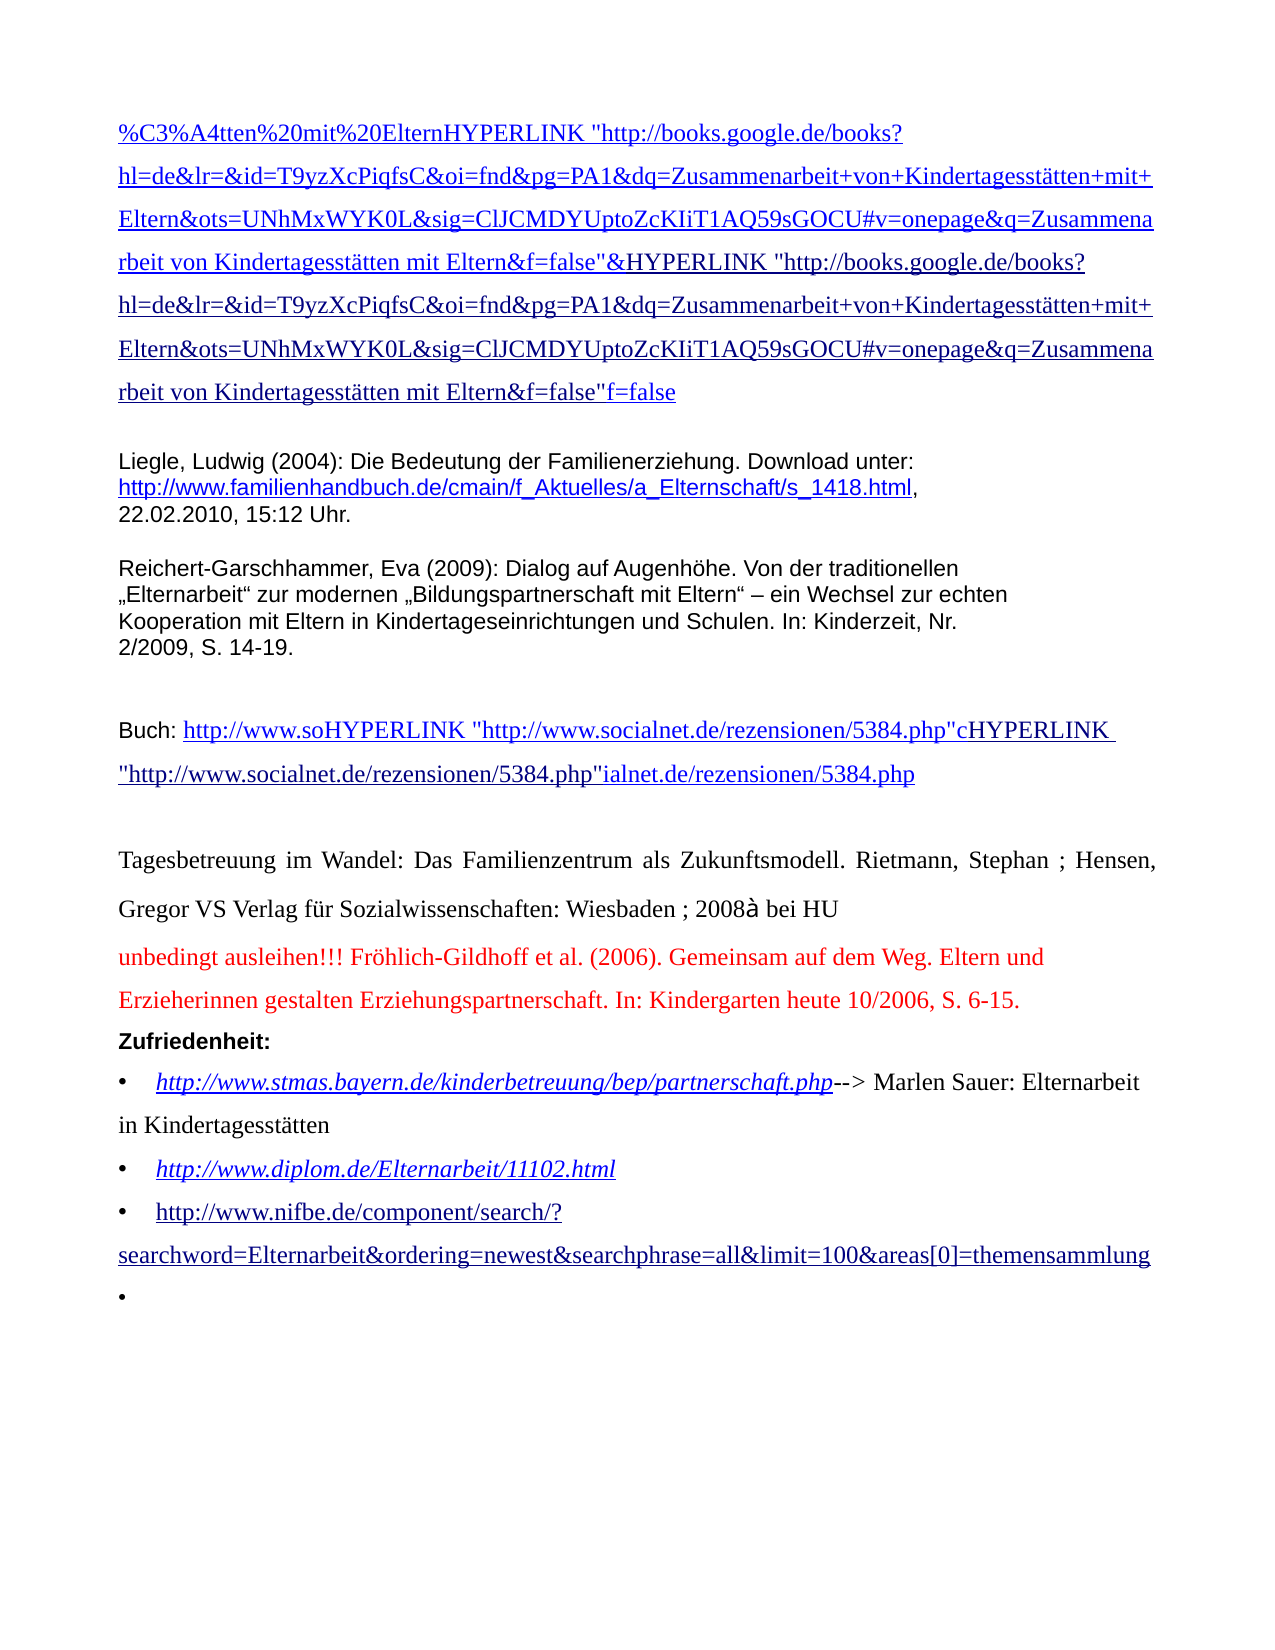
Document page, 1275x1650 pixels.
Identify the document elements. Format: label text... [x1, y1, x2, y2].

text „Elternarbeit“ zur modernen „Bildungspartnerschaft mit Eltern“ – ein Wechsel zur echten [118, 581, 1157, 608]
text Liegle, Ludwig (2004): Die Bedeutung der Familienerziehung. Download unter: [118, 448, 1157, 474]
text %C3%A4tten%20mit%20ElternHYPERLINK "http://books.google.de/books?hl=de&lr=&id=T9yzXcPiqfsC&oi=fnd&pg=PA1&dq=Zusammenarbeit+von+Kindertagesstätten+mit+Eltern&ots=UNhMxWYK0L&sig=ClJCMDYUptoZcKIiT1AQ59sGOCU#v=onepage&q=Zusammenarbeit von Kindertagesstätten mit Eltern&f=false"&HYPERLINK "http://books.google.de/books?hl=de&lr=&id=T9yzXcPiqfsC&oi=fnd&pg=PA1&dq=Zusammenarbeit+von+Kindertagesstätten+mit+Eltern&ots=UNhMxWYK0L&sig=ClJCMDYUptoZcKIiT1AQ59sGOCU#v=onepage&q=Zusammenarbeit von Kindertagesstätten mit Eltern&f=false"f=false [118, 118, 1157, 406]
text 2/2009, S. 14-19. [118, 634, 1157, 661]
text Reichert-Garschhammer, Eva (2009): Dialog auf Augenhöhe. Von der traditionellen [118, 555, 1157, 581]
text unbedingt ausleihen!!! Fröhlich-Gildhoff et al. (2006). Gemeinsam auf dem Weg. Eltern und Erzieherinnen gestalten Erziehungspartnerschaft. In: Kindergarten heute 10/2006, S. 6-15. [118, 942, 1157, 1014]
text Tagesbetreuung im Wandel: Das Familienzentrum als Zukunftsmodell. Rietmann, Stephan ; Hensen, Gregor VS Verlag für Sozialwissenschaften: Wiesbaden ; 2008à bei HU [118, 845, 1157, 925]
text Buch: http://www.soHYPERLINK "http://www.socialnet.de/rezensionen/5384.php"cHYPERLINK "http://www.socialnet.de/rezensionen/5384.php"ialnet.de/rezensionen/5384.php [118, 716, 1157, 787]
text http://www.familienhandbuch.de/cmain/f_Aktuelles/a_Elternschaft/s_1418.html, [118, 474, 1157, 501]
list http://www.stmas.bayern.de/kinderbetreuung/bep/partnerschaft.php--> Marlen Sauer: Elternarbeit in Kindertagesstätten [81, 1067, 1157, 1139]
text Zufriedenheit: [118, 1028, 1157, 1054]
text 22.02.2010, 15:12 Uhr. [118, 501, 1157, 527]
list http://www.nifbe.de/component/search/?searchword=Elternarbeit&ordering=newest&searchphrase=all&limit=100&areas[0]=themensammlung [81, 1197, 1157, 1269]
text Kooperation mit Eltern in Kindertageseinrichtungen und Schulen. In: Kinderzeit, Nr. [118, 608, 1157, 634]
list http://www.diplom.de/Elternarbeit/11102.html [81, 1154, 1157, 1182]
